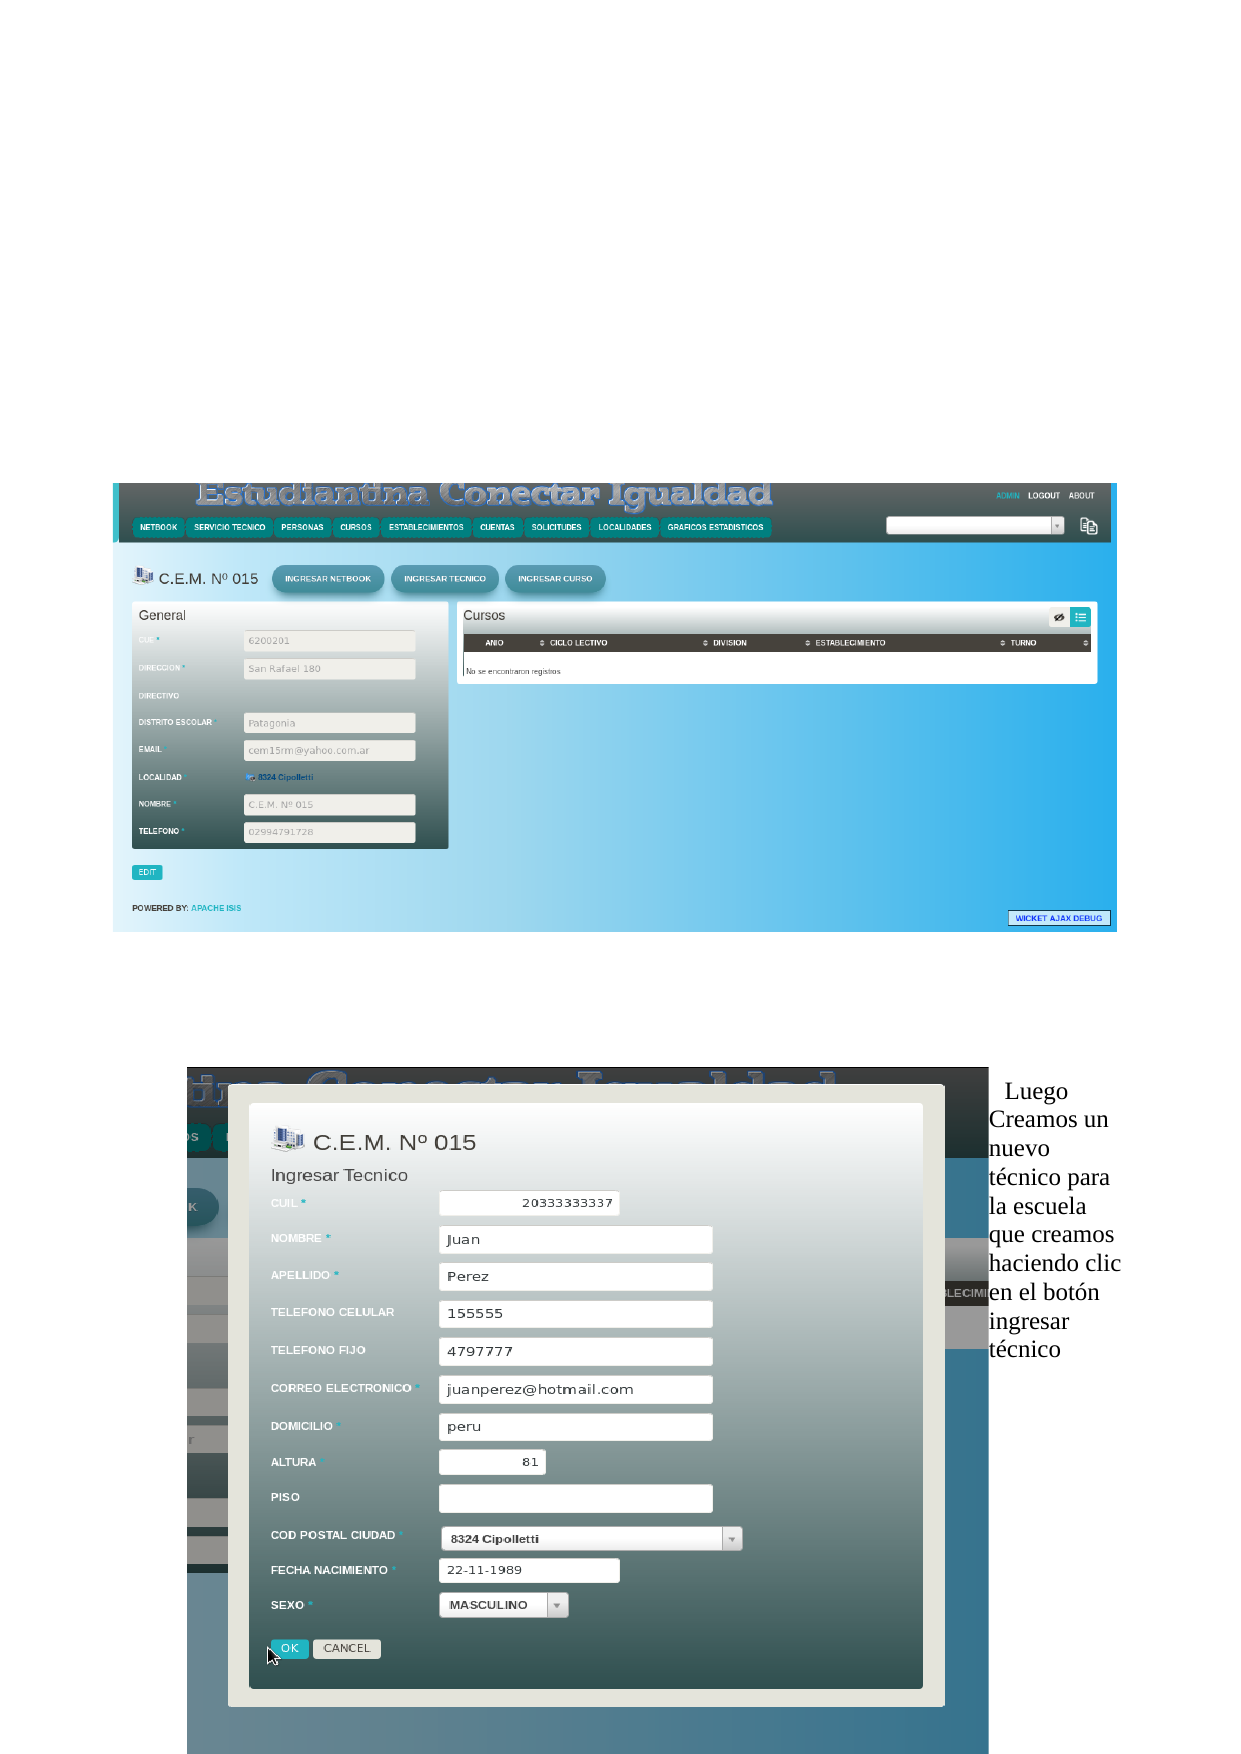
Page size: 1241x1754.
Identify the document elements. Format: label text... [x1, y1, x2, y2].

picture [112, 483, 1117, 932]
text [118, 1076, 187, 1363]
text Luego Creamos un nuevo técnico para la escuela que creamos haciendo clic en el botón ingresar técnico [989, 1076, 1122, 1363]
picture [187, 1067, 989, 1754]
